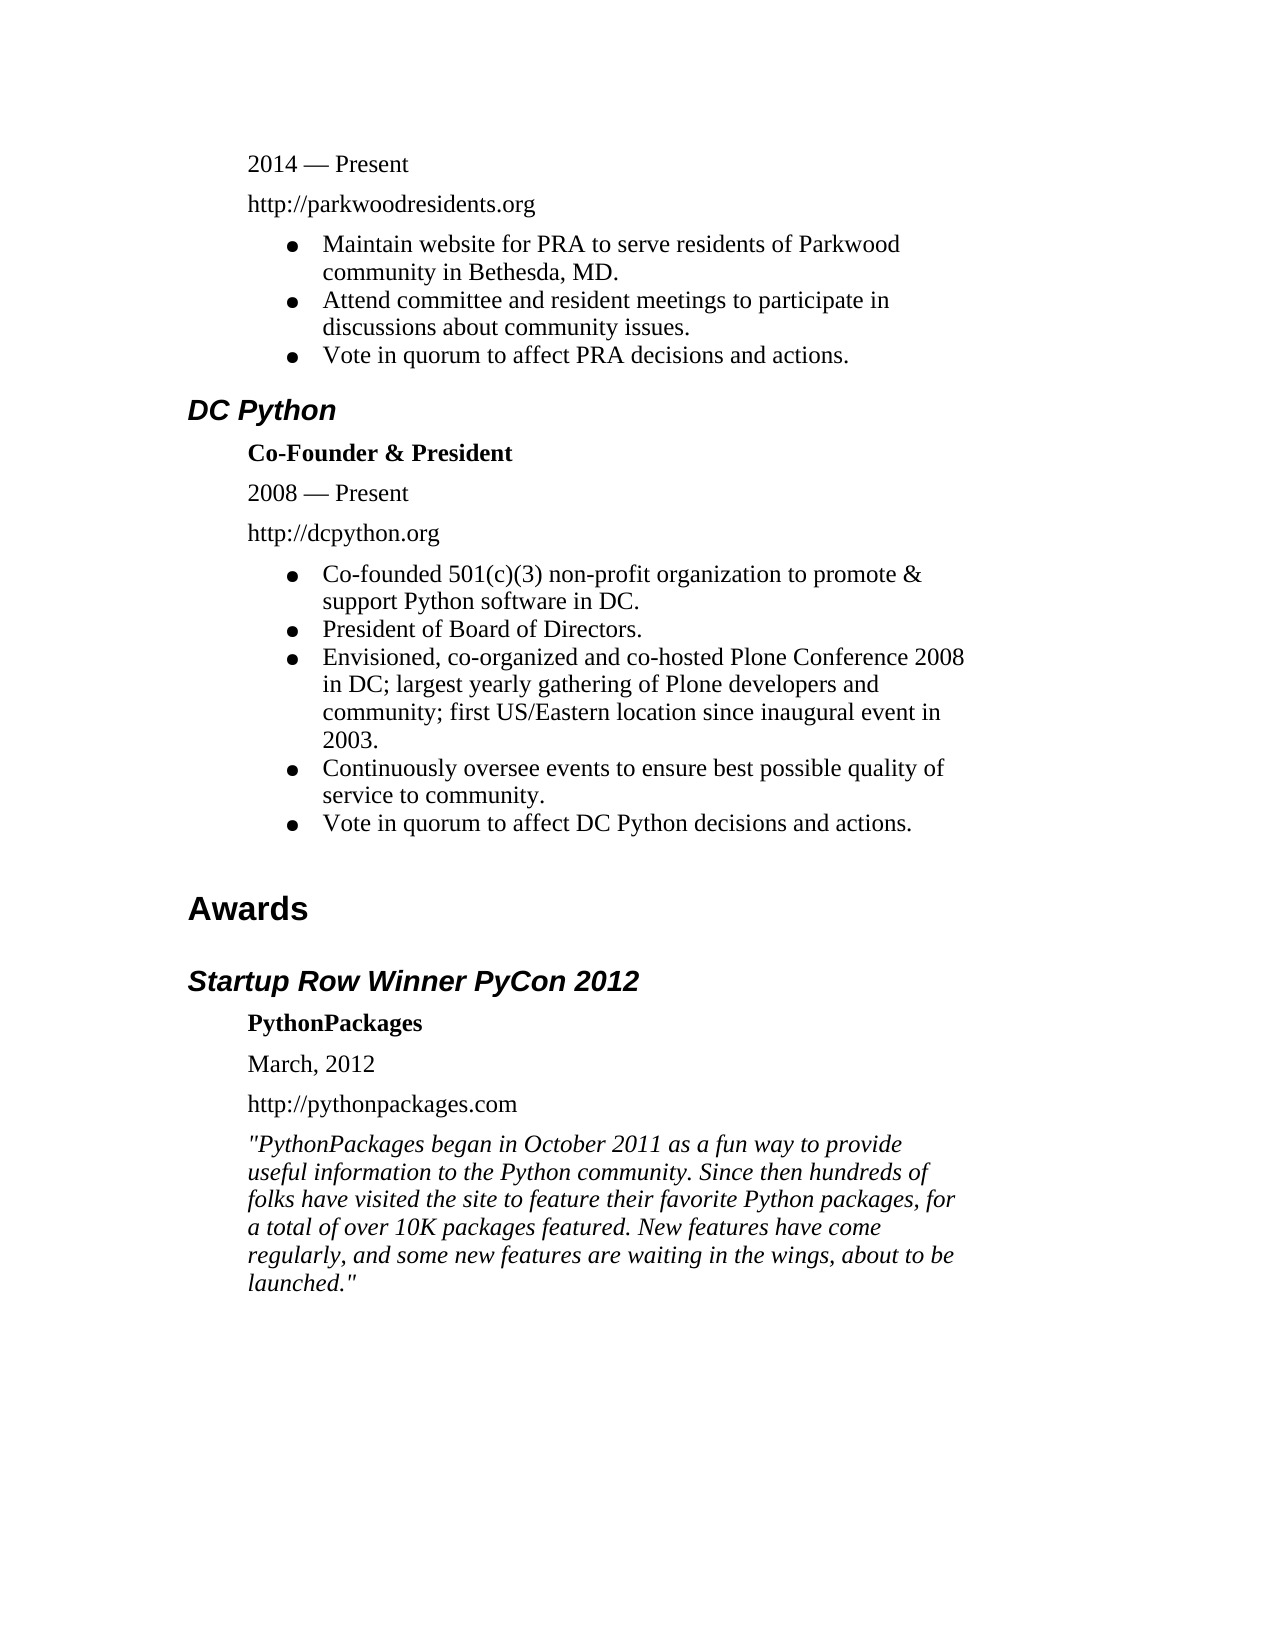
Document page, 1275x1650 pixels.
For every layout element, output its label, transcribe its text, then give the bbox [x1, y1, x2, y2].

list Co-founded 501(c)(3) non-profit organization to promote & support Python software in DC. [285, 560, 967, 615]
text March, 2012 [247, 1050, 967, 1077]
list Attend committee and resident meetings to participate in discussions about community issues. [285, 286, 967, 341]
list Maintain website for PRA to serve residents of Parkwood community in Bethesda, MD. [285, 230, 967, 286]
text http://parkwoodresidents.org [247, 190, 967, 218]
list Envisioned, co-organized and co-hosted Plone Conference 2008 in DC; largest yearly gathering of Plone developers and community; first US/Eastern location since inaugural event in 2003. [285, 643, 967, 754]
text "PythonPackages began in October 2011 as a fun way to provide useful information to the Python community. Since then hundreds of folks have visited the site to feature their favorite Python packages, for a total of over 10K packages featured. New features have come regularly, and some new features are waiting in the wings, about to be launched." [247, 1130, 967, 1296]
list President of Board of Directors. [285, 615, 967, 643]
list Vote in quorum to affect PRA decisions and actions. [285, 341, 967, 369]
subtitle Awards [187, 889, 1087, 927]
text 2008 — Present [247, 479, 967, 507]
text Co-Founder & President [247, 439, 967, 467]
text http://pythonpackages.com [247, 1090, 967, 1118]
subtitle DC Python [187, 394, 1087, 427]
list Continuously oversee events to ensure best possible quality of service to community. [285, 754, 967, 809]
text PythonPackages [247, 1009, 967, 1037]
text http://dcpython.org [247, 519, 967, 547]
subtitle Startup Row Winner PyCon 2012 [187, 964, 1087, 997]
list Vote in quorum to affect DC Python decisions and actions. [285, 809, 967, 837]
text 2014 — Present [247, 150, 967, 178]
